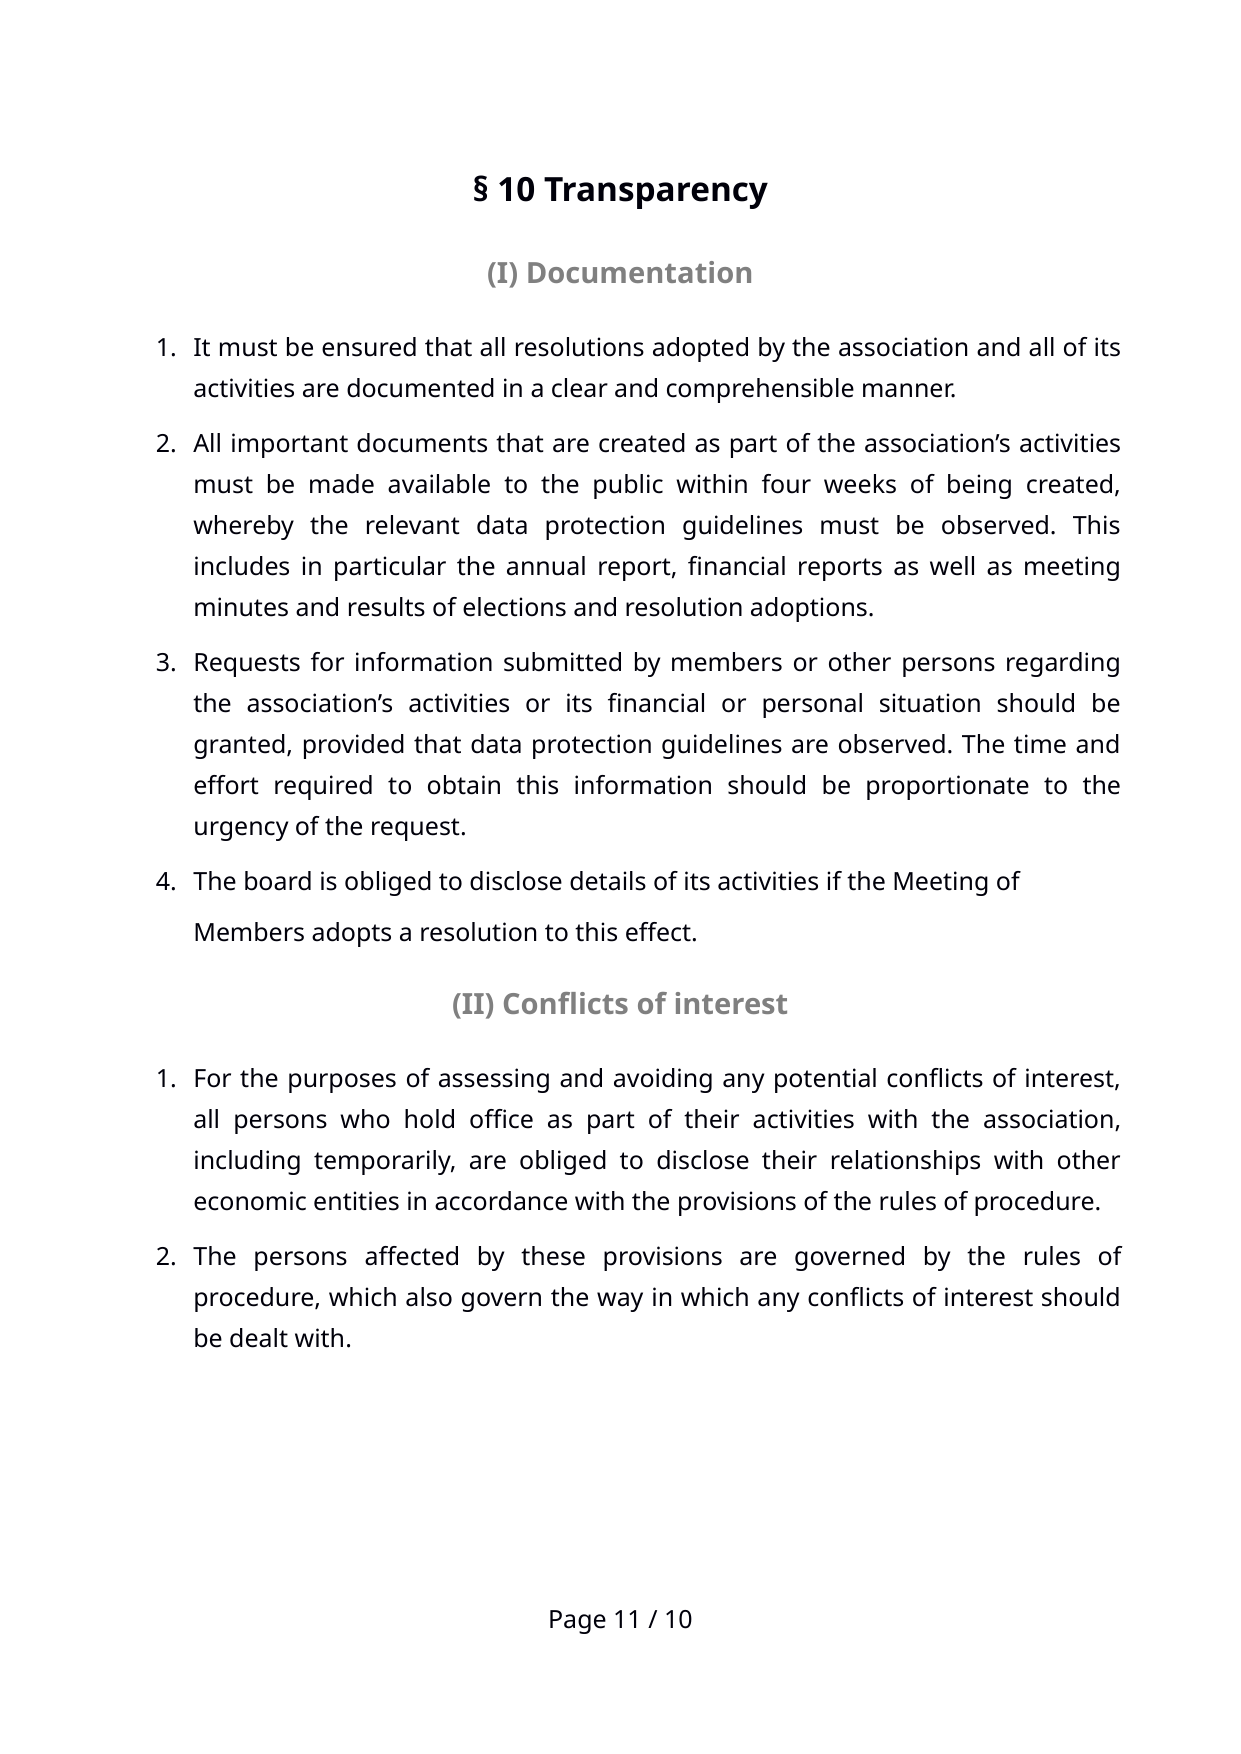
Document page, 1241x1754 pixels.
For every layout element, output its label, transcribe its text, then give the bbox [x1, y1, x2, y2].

subtitle (I) Documentation [118, 252, 1122, 292]
list All important documents that are created as part of the association’s activities must be made available to the public within four weeks of being created, whereby the relevant data protection guidelines must be observed. This includes in particular the annual report, financial reports as well as meeting minutes and results of elections and resolution adoptions. [156, 426, 1122, 623]
list For the purposes of assessing and avoiding any potential conflicts of interest, all persons who hold office as part of their activities with the association, including temporarily, are obliged to disclose their relationships with other economic entities in accordance with the provisions of the rules of procedure. [156, 1061, 1122, 1218]
list It must be ensured that all resolutions adopted by the association and all of its activities are documented in a clear and comprehensible manner. [156, 330, 1122, 405]
subtitle § 10 Transparency [118, 166, 1122, 212]
list Requests for information submitted by members or other persons regarding the association’s activities or its financial or personal situation should be granted, provided that data protection guidelines are observed. The time and effort required to obtain this information should be proportionate to the urgency of the request. [156, 645, 1122, 842]
list The board is obliged to disclose details of its activities if the Meeting of Members adopts a resolution to this effect. [156, 863, 1122, 949]
subtitle (II) Conflicts of interest [118, 984, 1122, 1023]
list The persons affected by these provisions are governed by the rules of procedure, which also govern the way in which any conflicts of interest should be dealt with. [156, 1239, 1122, 1355]
